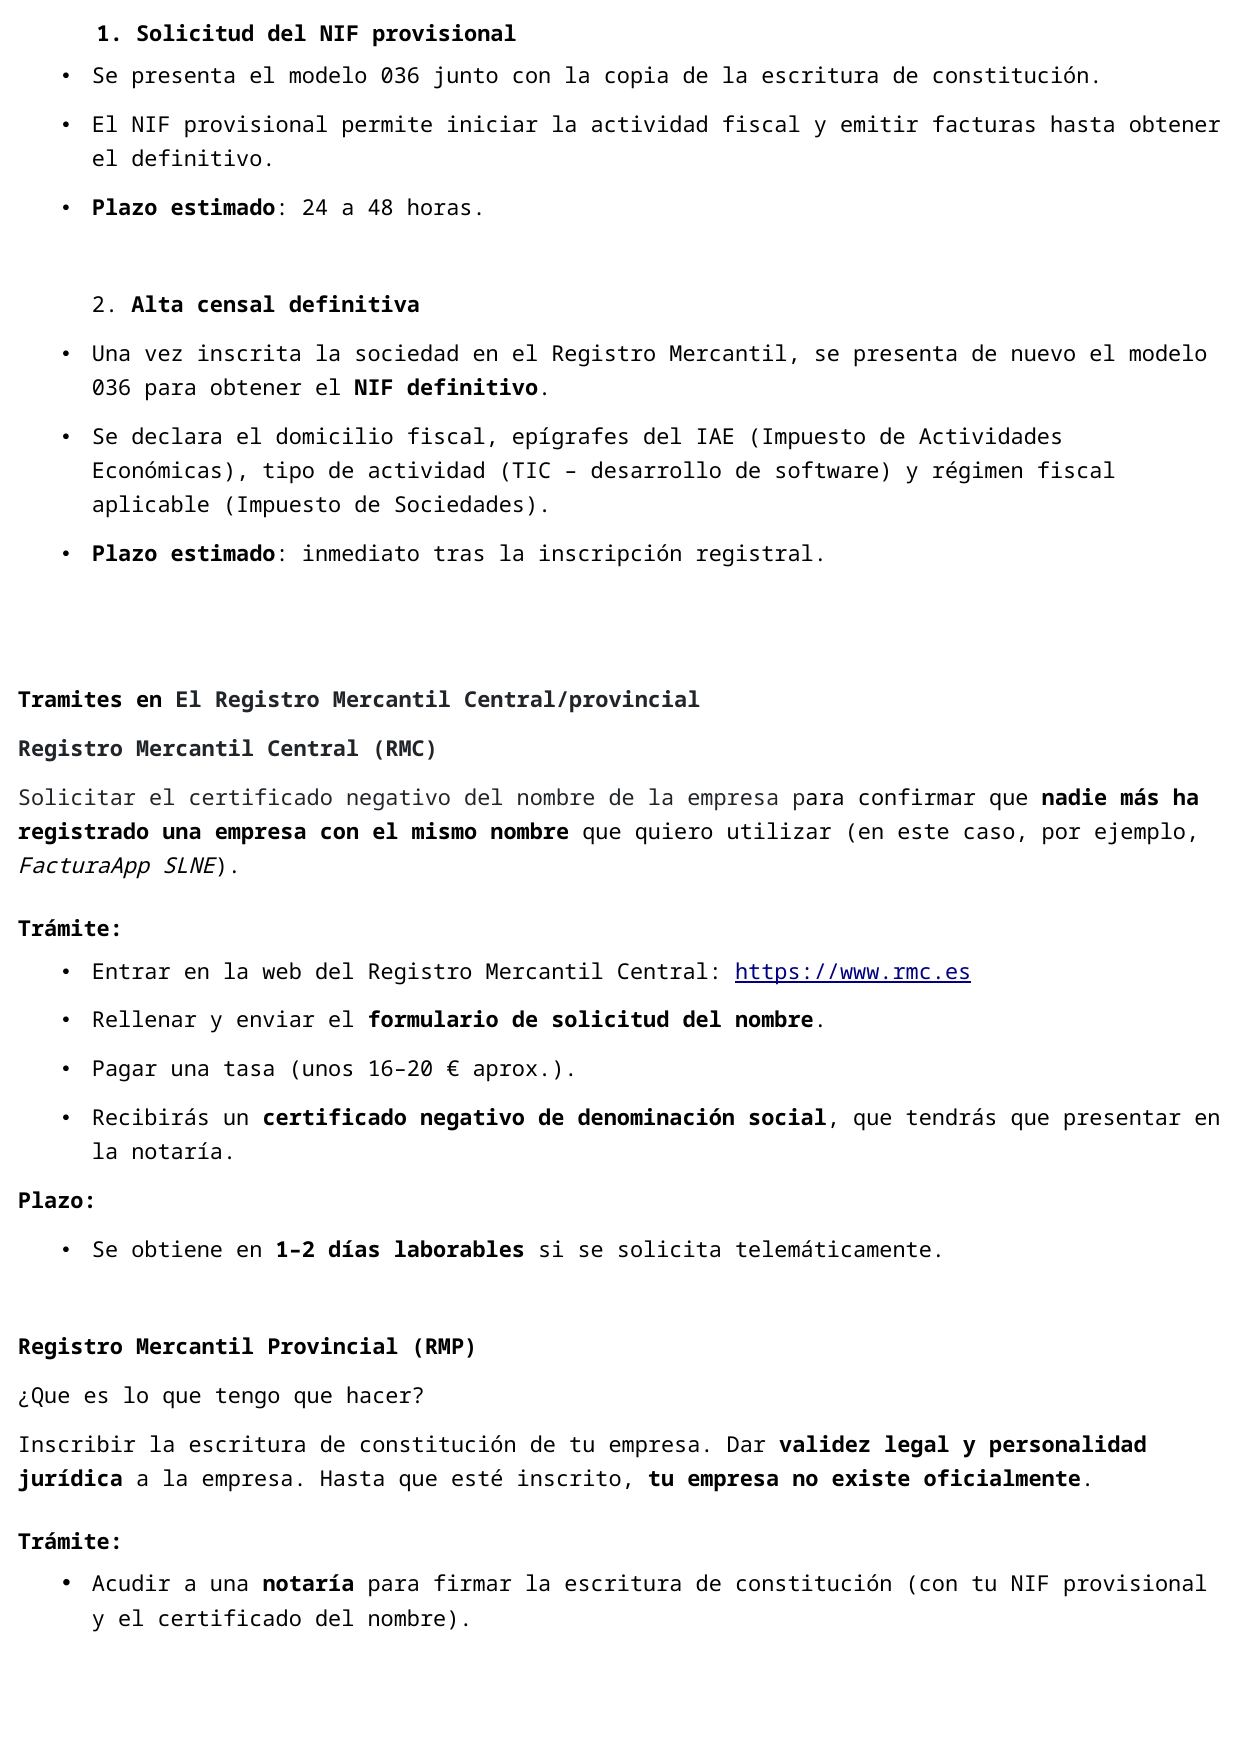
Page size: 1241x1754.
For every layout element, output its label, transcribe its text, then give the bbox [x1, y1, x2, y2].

list Recibirás un certificado negativo de denominación social, que tendrás que presentar en la notaría. [62, 1102, 1222, 1166]
list Rellenar y enviar el formulario de solicitud del nombre. [62, 1004, 1222, 1034]
text Solicitar el certificado negativo del nombre de la empresa para confirmar que nadie más ha registrado una empresa con el mismo nombre que quiero utilizar (en este caso, por ejemplo, FacturaApp SLNE). [18, 782, 1222, 880]
list Entrar en la web del Registro Mercantil Central: https://www.rmc.es [62, 956, 1222, 985]
text Registro Mercantil Central (RMC) [18, 733, 1222, 763]
subtitle 1. Solicitud del NIF provisional [18, 18, 1222, 47]
subtitle Trámite: [18, 913, 1222, 943]
text Registro Mercantil Provincial (RMP) [18, 1331, 1222, 1361]
list Se declara el domicilio fiscal, epígrafes del IAE (Impuesto de Actividades Económicas), tipo de actividad (TIC – desarrollo de software) y régimen fiscal aplicable (Impuesto de Sociedades). [62, 421, 1222, 519]
text Inscribir la escritura de constitución de tu empresa. Dar validez legal y personalidad jurídica a la empresa. Hasta que esté inscrito, tu empresa no existe oficialmente. [18, 1428, 1222, 1492]
subtitle Plazo: [18, 1185, 1222, 1214]
list Plazo estimado: 24 a 48 horas. [62, 192, 1222, 221]
list 2. Alta censal definitiva [62, 289, 1222, 319]
list Una vez inscrita la sociedad en el Registro Mercantil, se presenta de nuevo el modelo 036 para obtener el NIF definitivo. [62, 338, 1222, 402]
list Acudir a una notaría para firmar la escritura de constitución (con tu NIF provisional y el certificado del nombre). [62, 1568, 1222, 1632]
list Se obtiene en 1–2 días laborables si se solicita telemáticamente. [62, 1233, 1222, 1263]
list Plazo estimado: inmediato tras la inscripción registral. [62, 538, 1222, 568]
text ¿Que es lo que tengo que hacer? [18, 1380, 1222, 1409]
list Pagar una tasa (unos 16–20 € aprox.). [62, 1053, 1222, 1083]
subtitle Trámite: [18, 1526, 1222, 1556]
list El NIF provisional permite iniciar la actividad fiscal y emitir facturas hasta obtener el definitivo. [62, 109, 1222, 173]
text Tramites en El Registro Mercantil Central/provincial [18, 684, 1222, 714]
list Se presenta el modelo 036 junto con la copia de la escritura de constitución. [62, 60, 1222, 90]
